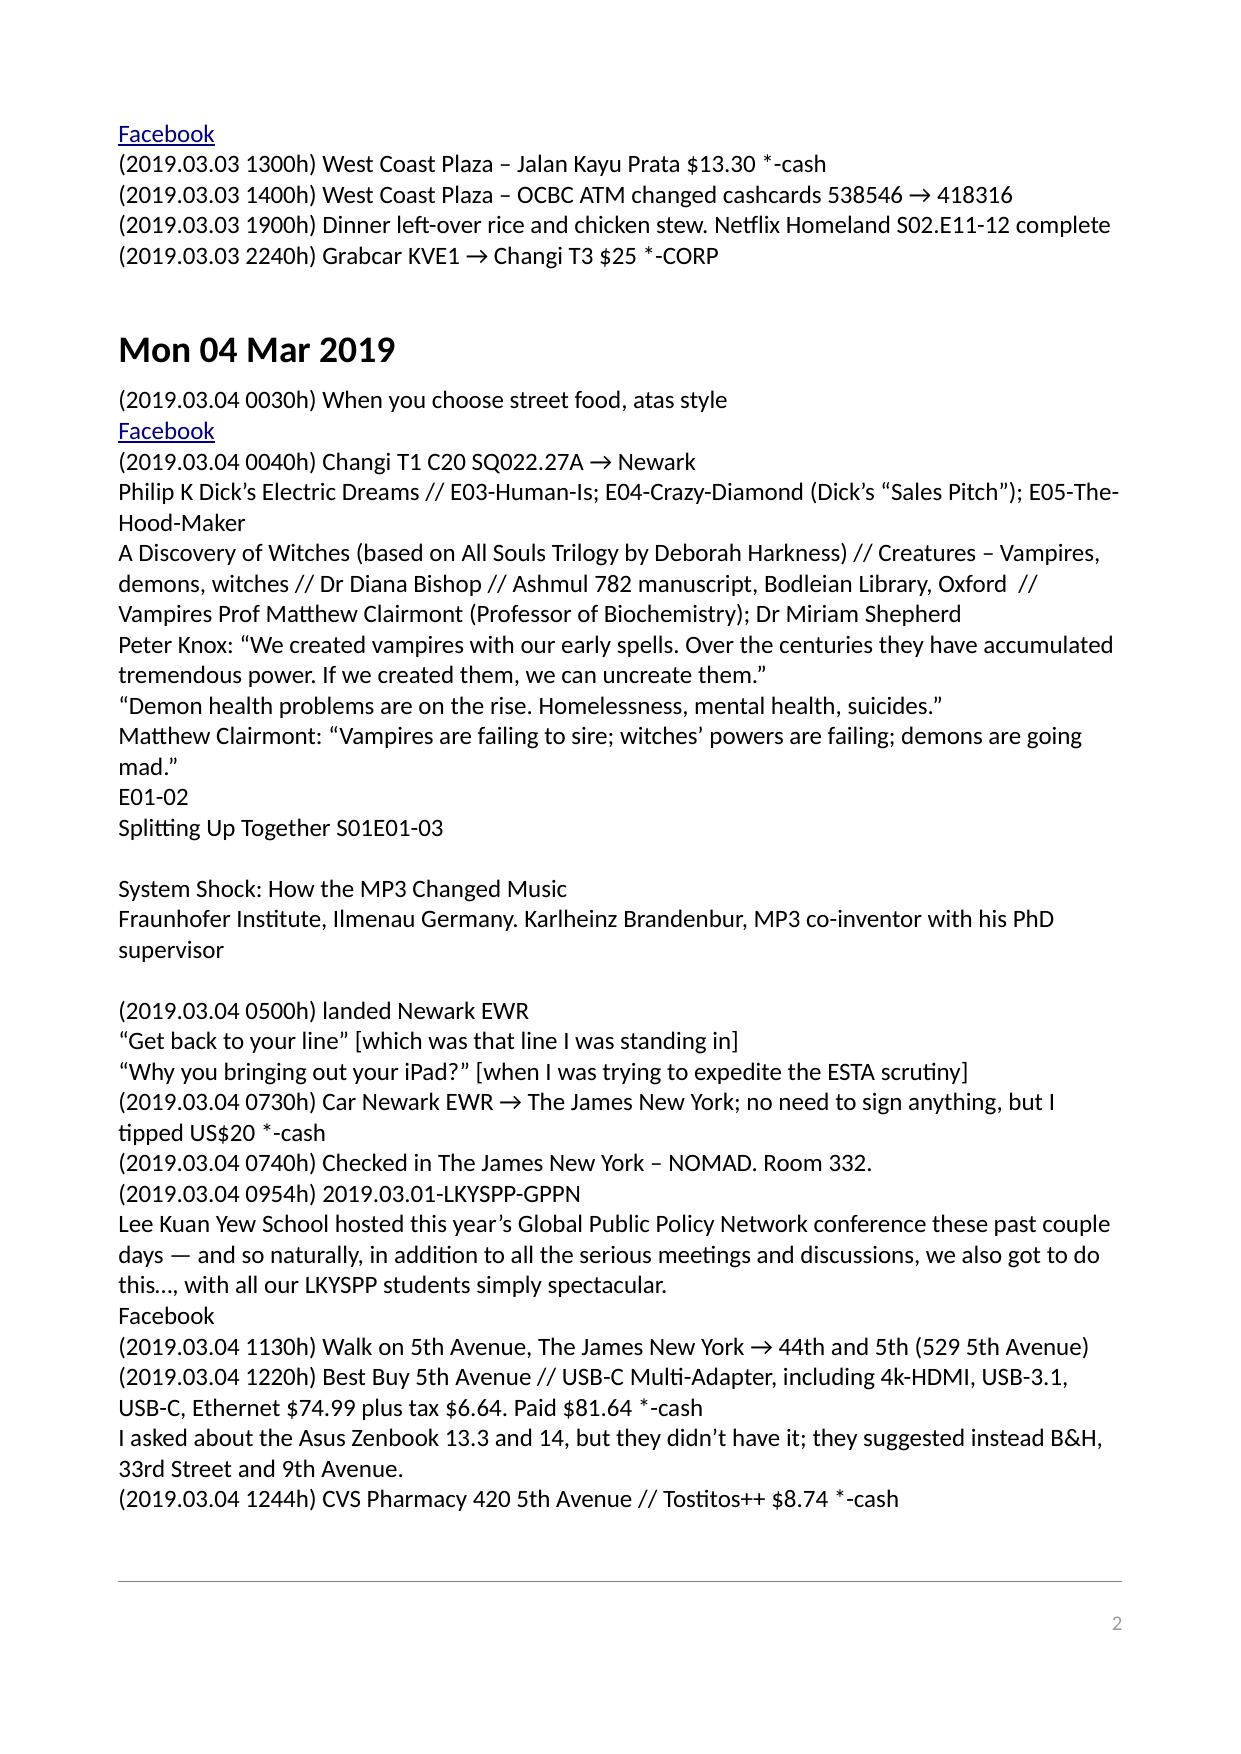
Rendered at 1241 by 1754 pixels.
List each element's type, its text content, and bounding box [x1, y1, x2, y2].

text Facebook [118, 415, 1122, 446]
text System Shock: How the MP3 Changed Music [118, 873, 1122, 903]
text (2019.03.04 0954h) 2019.03.01-LKYSPP-GPPN [118, 1178, 1122, 1209]
text (2019.03.04 1220h) Best Buy 5th Avenue // USB-C Multi-Adapter, including 4k-HDMI, USB-3.1, USB-C, Ethernet $74.99 plus tax $6.64. Paid $81.64 *-cash [118, 1361, 1122, 1422]
text Philip K Dick’s Electric Dreams // E03-Human-Is; E04-Crazy-Diamond (Dick’s “Sales Pitch”); E05-The-Hood-Maker [118, 476, 1122, 537]
text A Discovery of Witches (based on All Souls Trilogy by Deborah Harkness) // Creatures – Vampires, demons, witches // Dr Diana Bishop // Ashmul 782 manuscript, Bodleian Library, Oxford // Vampires Prof Matthew Clairmont (Professor of Biochemistry); Dr Miriam Shepherd [118, 537, 1122, 629]
text (2019.03.04 0030h) When you choose street food, atas style [118, 384, 1122, 415]
text (2019.03.03 2240h) Grabcar KVE1 → Changi T3 $25 *-CORP [118, 240, 1122, 271]
text Splitting Up Together S01E01-03 [118, 812, 1122, 842]
text (2019.03.03 1400h) West Coast Plaza – OCBC ATM changed cashcards 538546 → 418316 [118, 179, 1122, 210]
text I asked about the Asus Zenbook 13.3 and 14, but they didn’t have it; they suggested instead B&H, 33rd Street and 9th Avenue. [118, 1422, 1122, 1483]
text Peter Knox: “We created vampires with our early spells. Over the centuries they have accumulated tremendous power. If we created them, we can uncreate them.” [118, 629, 1122, 690]
text Facebook [118, 1300, 1122, 1331]
text Lee Kuan Yew School hosted this year’s Global Public Policy Network conference these past couple days — and so naturally, in addition to all the serious meetings and discussions, we also got to do this…, with all our LKYSPP students simply spectacular. [118, 1209, 1122, 1300]
text E01-02 [118, 781, 1122, 812]
text Facebook [118, 118, 1122, 149]
text “Demon health problems are on the rise. Homelessness, mental health, suicides.” [118, 690, 1122, 720]
text (2019.03.04 1244h) CVS Pharmacy 420 5th Avenue // Tostitos++ $8.74 *-cash [118, 1483, 1122, 1514]
subtitle Mon 04 Mar 2019 [118, 326, 1122, 372]
text (2019.03.03 1900h) Dinner left-over rice and chicken stew. Netflix Homeland S02.E11-12 complete [118, 210, 1122, 240]
text (2019.03.04 0730h) Car Newark EWR → The James New York; no need to sign anything, but I tipped US$20 *-cash [118, 1087, 1122, 1148]
text (2019.03.03 1300h) West Coast Plaza – Jalan Kayu Prata $13.30 *-cash [118, 149, 1122, 179]
text (2019.03.04 1130h) Walk on 5th Avenue, The James New York → 44th and 5th (529 5th Avenue) [118, 1331, 1122, 1361]
text Fraunhofer Institute, Ilmenau Germany. Karlheinz Brandenbur, MP3 co-inventor with his PhD supervisor [118, 903, 1122, 964]
text (2019.03.04 0740h) Checked in The James New York – NOMAD. Room 332. [118, 1148, 1122, 1178]
text “Get back to your line” [which was that line I was standing in] [118, 1026, 1122, 1056]
text (2019.03.04 0500h) landed Newark EWR [118, 995, 1122, 1026]
text “Why you bringing out your iPad?” [when I was trying to expedite the ESTA scrutiny] [118, 1056, 1122, 1087]
text (2019.03.04 0040h) Changi T1 C20 SQ022.27A → Newark [118, 446, 1122, 476]
text Matthew Clairmont: “Vampires are failing to sire; witches’ powers are failing; demons are going mad.” [118, 720, 1122, 781]
